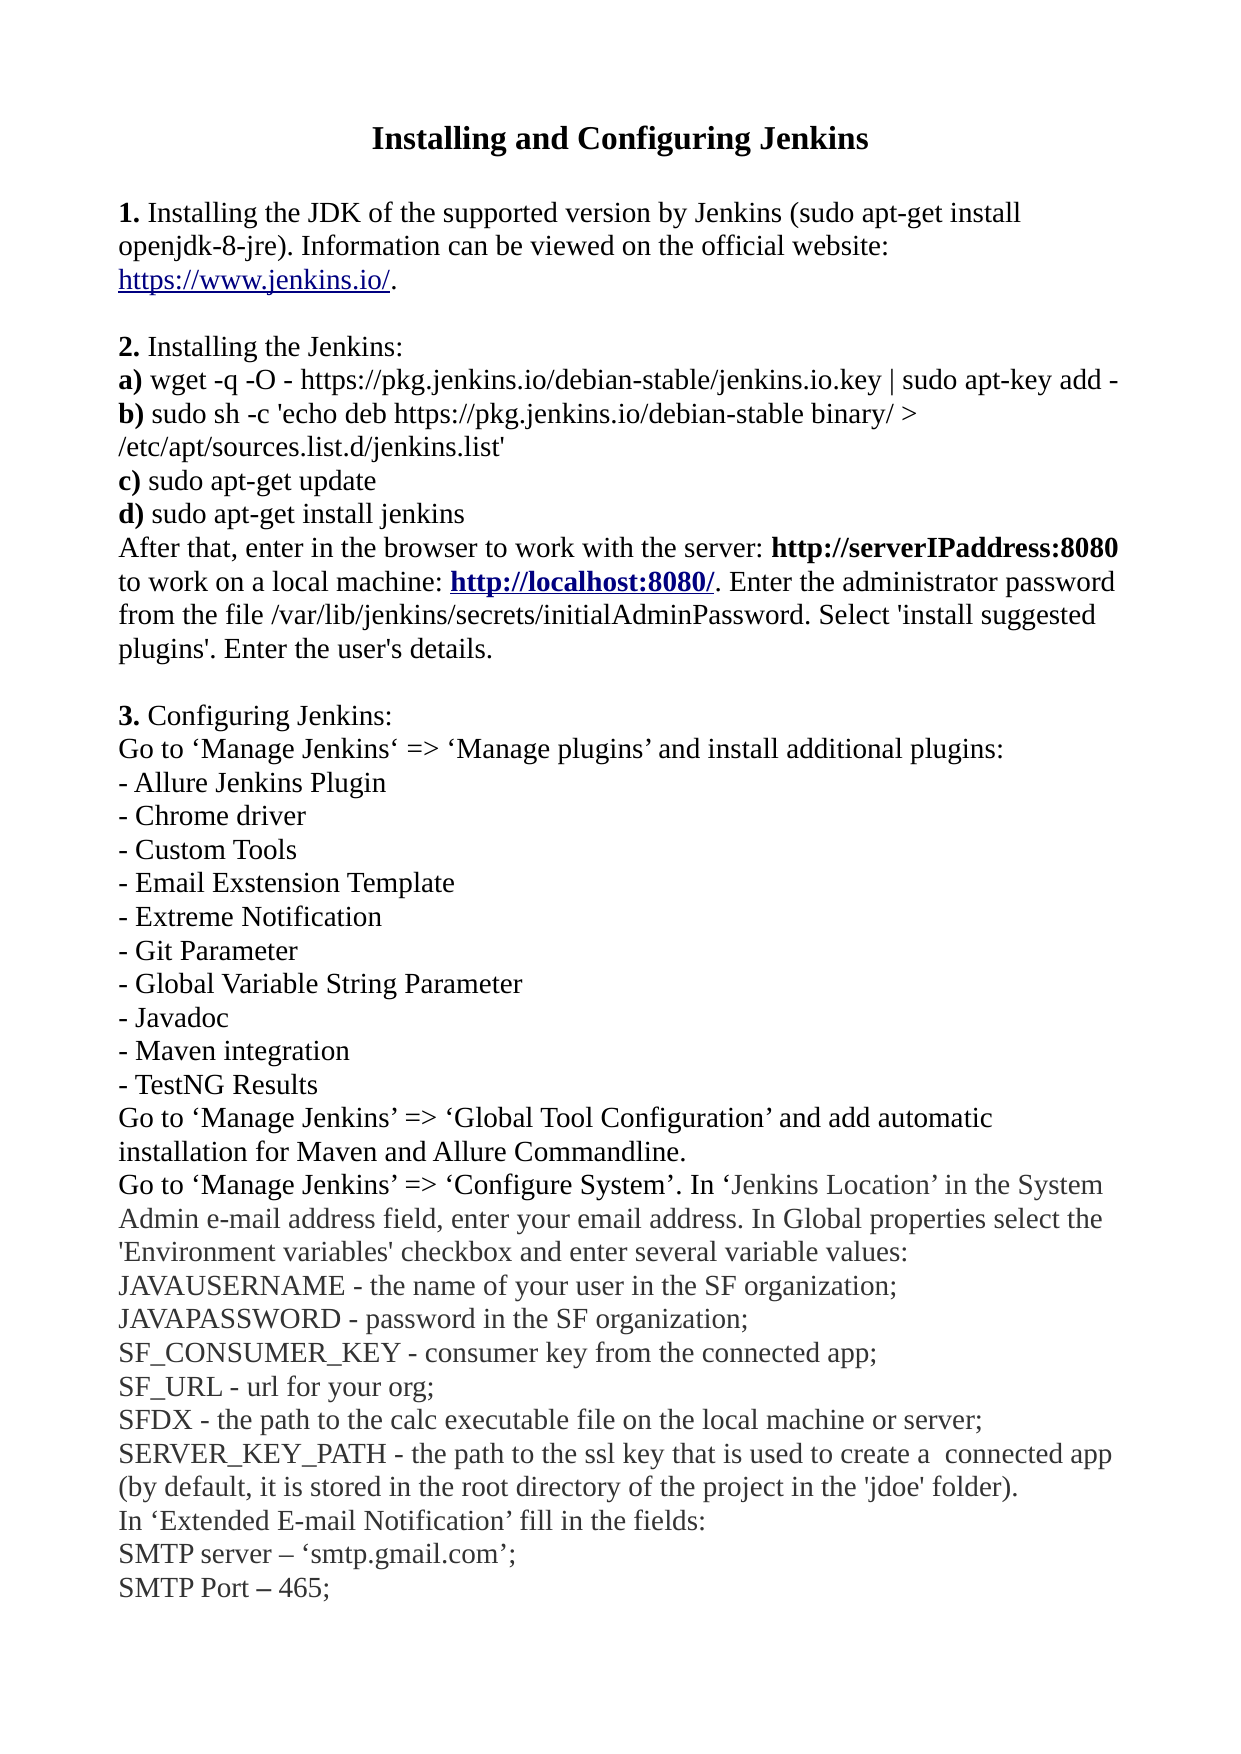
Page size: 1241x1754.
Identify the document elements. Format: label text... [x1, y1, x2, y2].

text SERVER_KEY_PATH - the path to the ssl key that is used to create a connected app (by default, it is stored in the root directory of the project in the 'jdoe' folder). [118, 1436, 1122, 1503]
text - Extreme Notification [118, 899, 1122, 933]
text 3. Configuring Jenkins: [118, 698, 1122, 731]
text a) wget -q -O - https://pkg.jenkins.io/debian-stable/jenkins.io.key | sudo apt-key add - [118, 362, 1122, 396]
text SMTP server – ‘smtp.gmail.com’; [118, 1536, 1122, 1570]
text - Git Parameter [118, 933, 1122, 966]
text SFDX - the path to the calc executable file on the local machine or server; [118, 1402, 1122, 1436]
text - Global Variable String Parameter [118, 966, 1122, 1000]
text 1. Installing the JDK of the supported version by Jenkins (sudo apt-get install openjdk-8-jre). Information can be viewed on the official website: https://www.jenkins.io/. [118, 195, 1122, 295]
text c) sudo apt-get update [118, 463, 1122, 497]
text JAVAPASSWORD - password in the SF organization; [118, 1302, 1122, 1335]
text Installing and Configuring Jenkins [118, 118, 1122, 156]
text SF_CONSUMER_KEY - consumer key from the connected app; [118, 1335, 1122, 1369]
text JAVAUSERNAME - the name of your user in the SF organization; [118, 1268, 1122, 1302]
text - Custom Tools [118, 832, 1122, 866]
text - TestNG Results [118, 1067, 1122, 1100]
text b) sudo sh -c 'echo deb https://pkg.jenkins.io/debian-stable binary/ > /etc/apt/sources.list.d/jenkins.list' [118, 396, 1122, 463]
text 2. Installing the Jenkins: [118, 329, 1122, 362]
text to work on a local machine: http://localhost:8080/. Enter the administrator password from the file /var/lib/jenkins/secrets/initialAdminPassword. Select 'install suggested plugins'. Enter the user's details. [118, 564, 1122, 664]
text - Maven integration [118, 1033, 1122, 1067]
text - Javadoc [118, 1000, 1122, 1033]
text - Chrome driver [118, 798, 1122, 832]
text - Allure Jenkins Plugin [118, 765, 1122, 798]
text SMTP Port – 465; [118, 1570, 1122, 1603]
text Go to ‘Manage Jenkins’ => ‘Global Tool Configuration’ and add automatic installation for Maven and Allure Commandline. [118, 1100, 1122, 1167]
text SF_URL - url for your org; [118, 1369, 1122, 1402]
text d) sudo apt-get install jenkins [118, 497, 1122, 530]
text In ‘Extended E-mail Notification’ fill in the fields: [118, 1503, 1122, 1536]
text After that, enter in the browser to work with the server: http://serverIPaddress:8080 [118, 530, 1122, 564]
text - Email Exstension Template [118, 866, 1122, 899]
text Go to ‘Manage Jenkins‘ => ‘Manage plugins’ and install additional plugins: [118, 731, 1122, 765]
text Go to ‘Manage Jenkins’ => ‘Configure System’. In ‘Jenkins Location’ in the System Admin e-mail address field, enter your email address. In Global properties select the 'Environment variables' checkbox and enter several variable values: [118, 1167, 1122, 1268]
